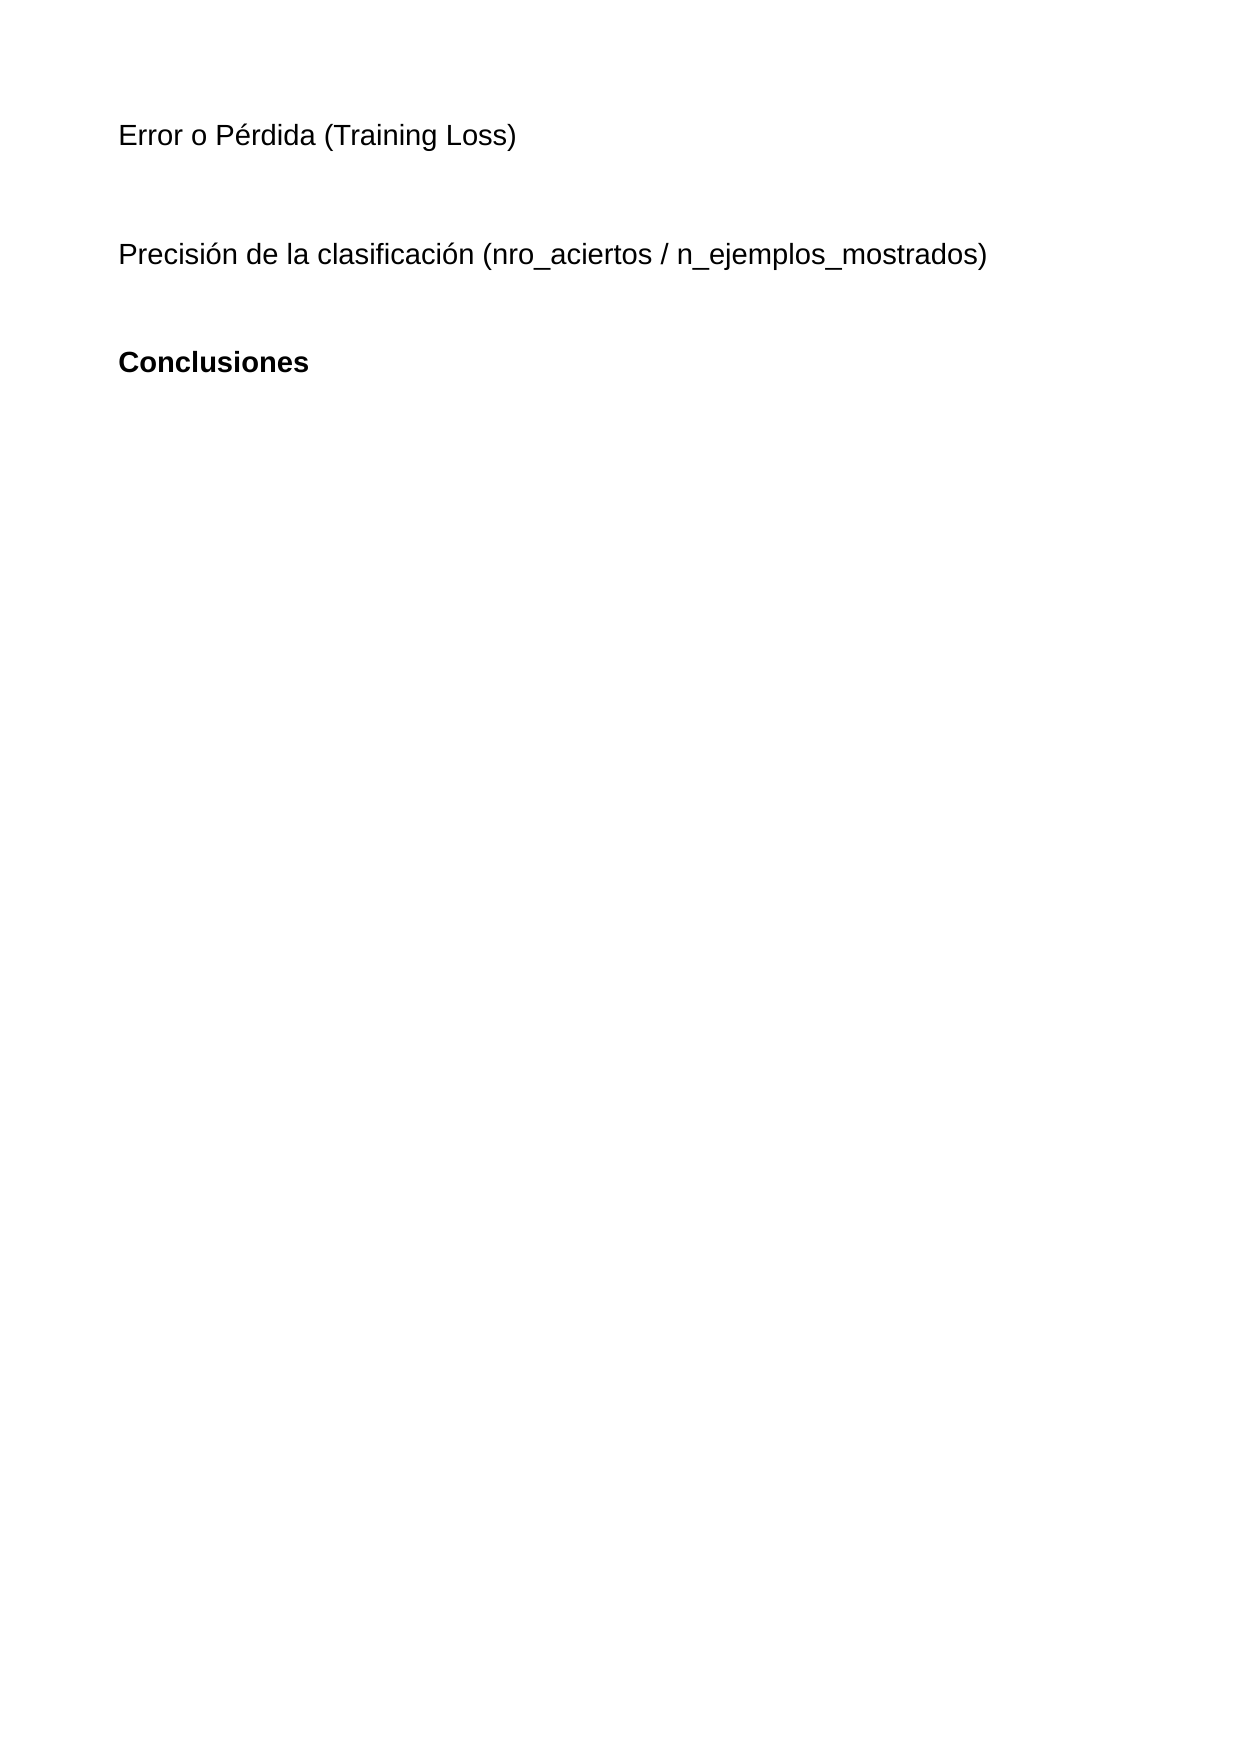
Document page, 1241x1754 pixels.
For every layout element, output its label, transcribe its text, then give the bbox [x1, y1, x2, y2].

subtitle Conclusiones [118, 345, 1122, 378]
subtitle Error o Pérdida (Training Loss) [118, 118, 1122, 152]
subtitle Precisión de la clasificación (nro_aciertos / n_ejemplos_mostrados) [118, 237, 1122, 270]
